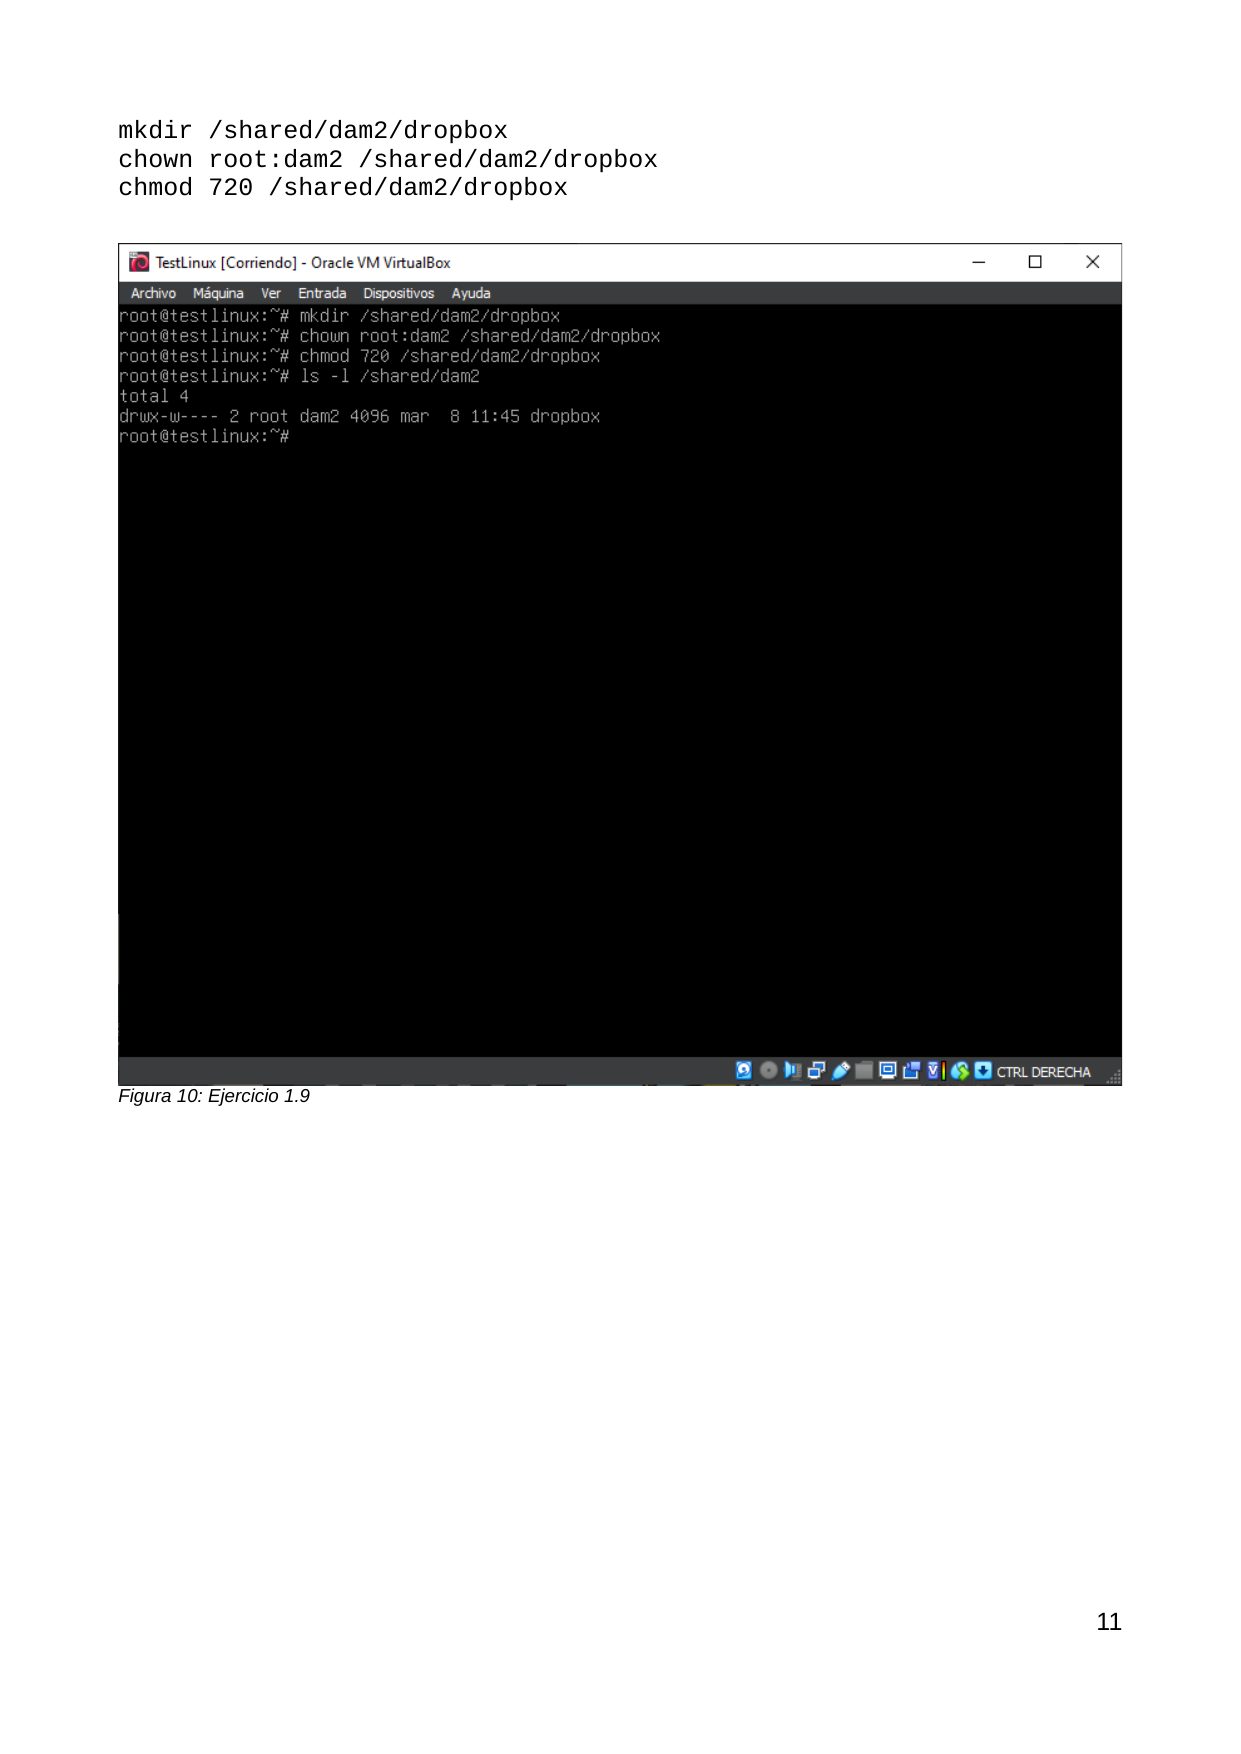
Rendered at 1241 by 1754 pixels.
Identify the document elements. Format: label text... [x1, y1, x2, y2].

picture [118, 243, 1123, 1086]
text chmod 720 /shared/dam2/dropbox [118, 175, 1122, 203]
text Figura 10: Ejercicio 1.9 [118, 1086, 1122, 1107]
text chown root:dam2 /shared/dam2/dropbox [118, 146, 1122, 175]
text mkdir /shared/dam2/dropbox [118, 118, 1122, 146]
